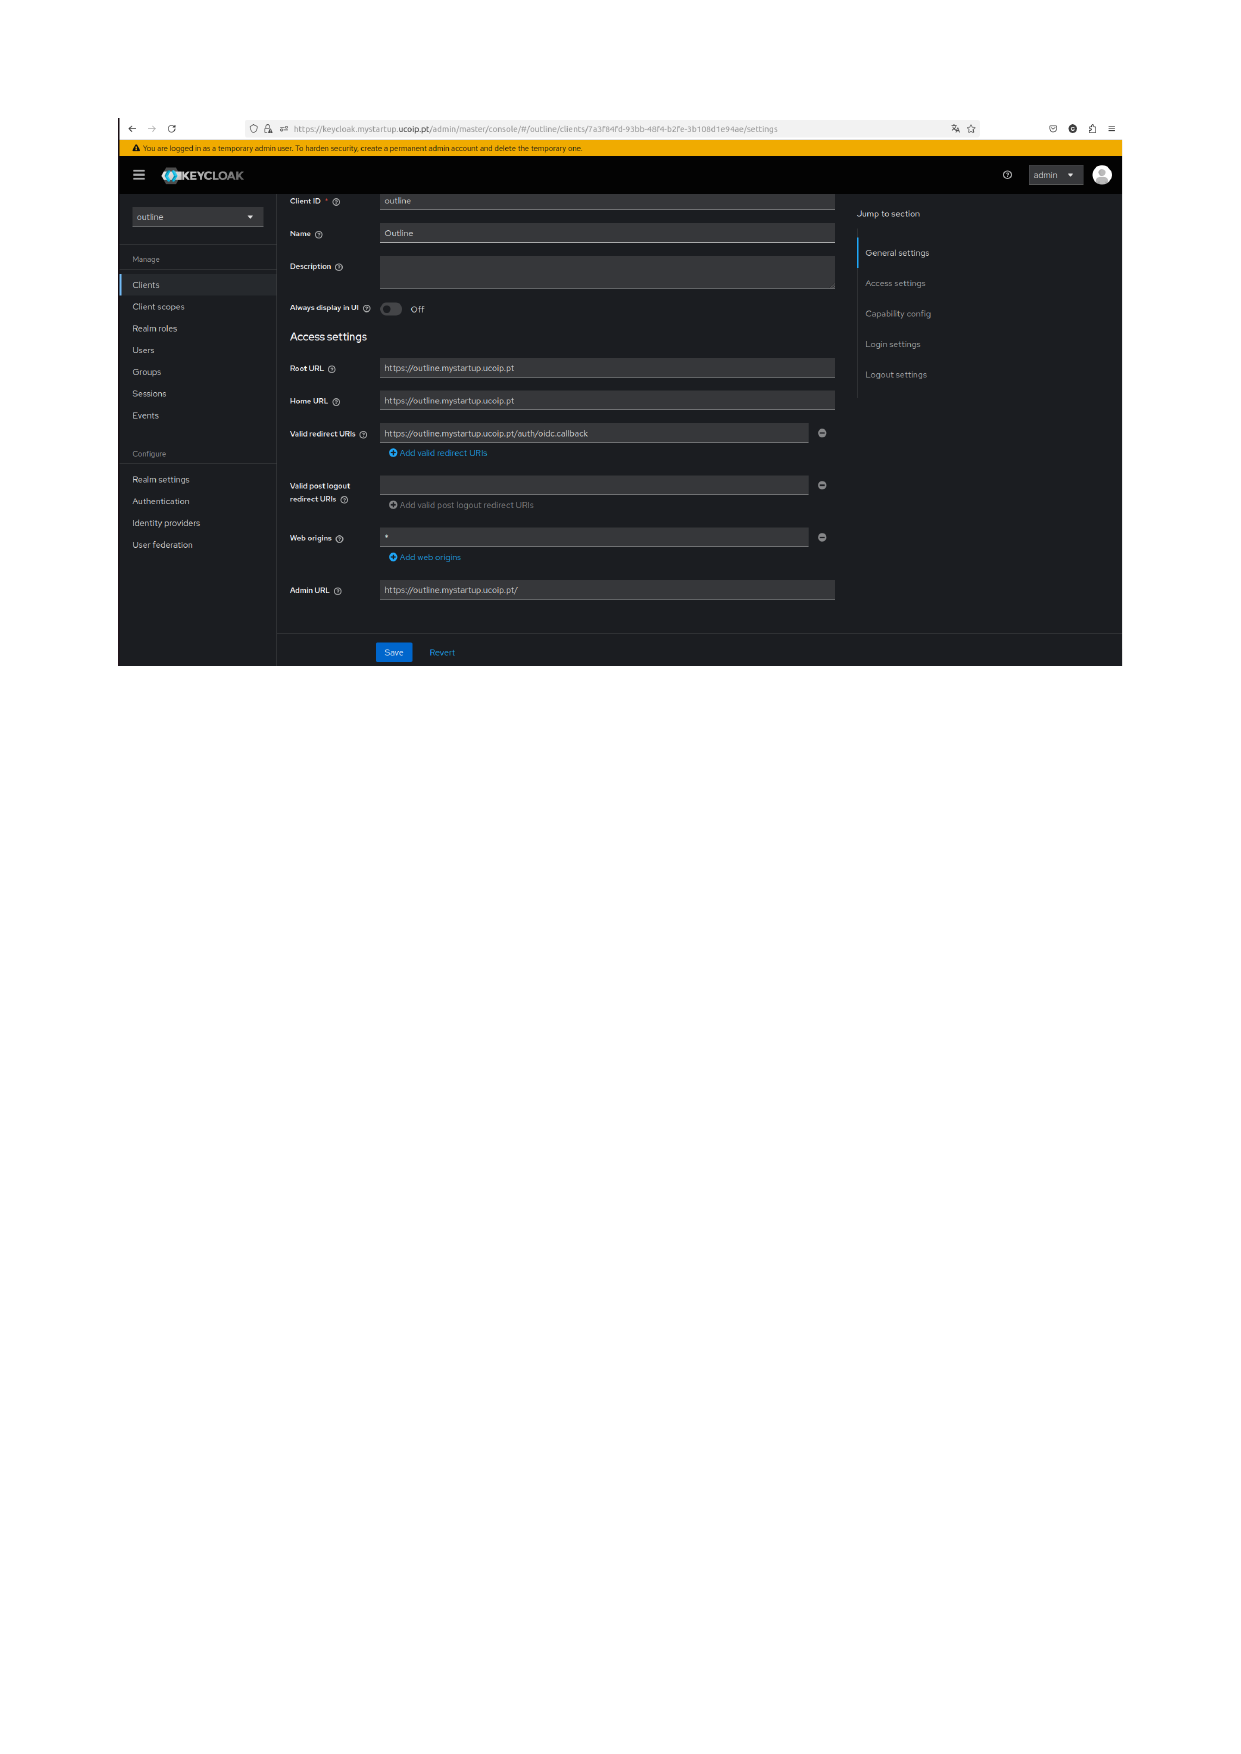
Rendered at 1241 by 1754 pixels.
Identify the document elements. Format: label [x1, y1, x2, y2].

picture [118, 118, 1123, 666]
